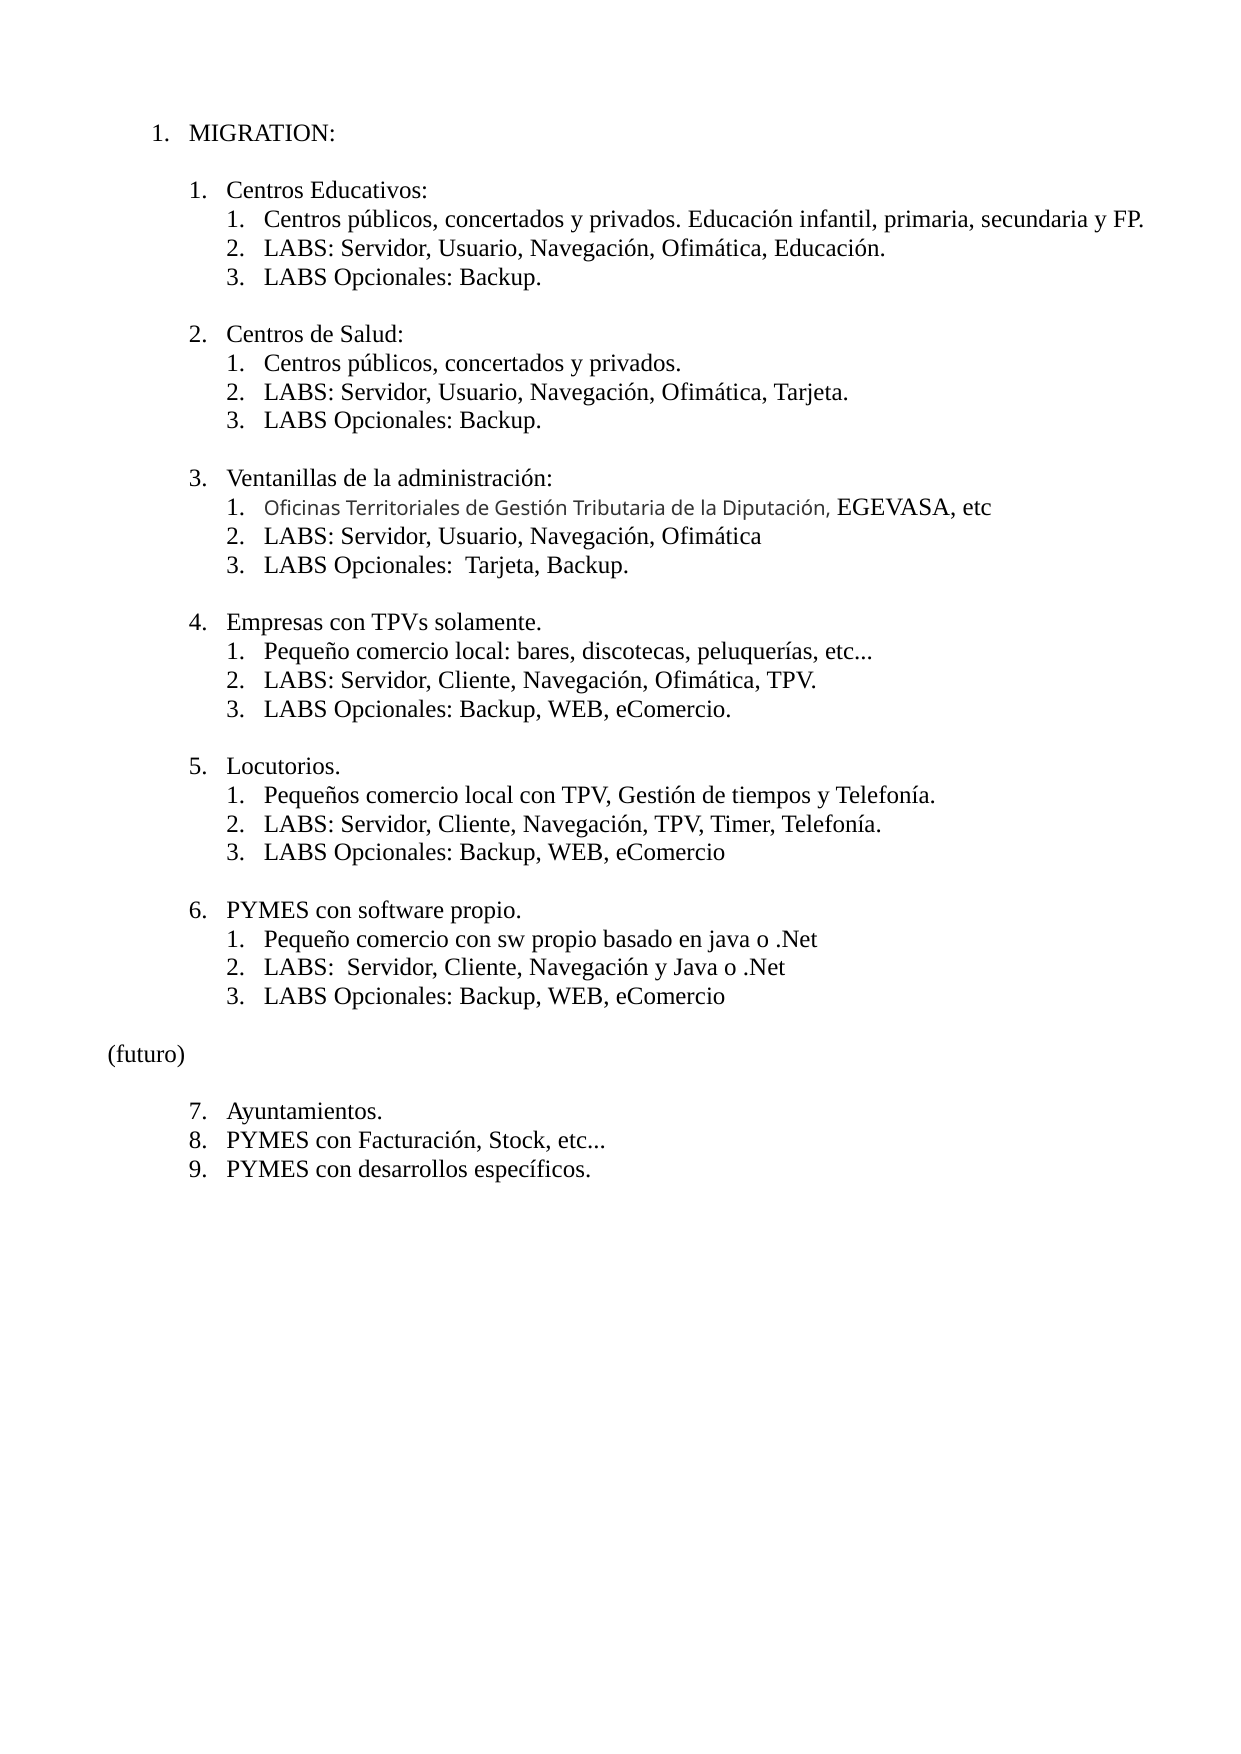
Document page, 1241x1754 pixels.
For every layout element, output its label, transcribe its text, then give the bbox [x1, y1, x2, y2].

list PYMES con software propio. [188, 895, 1145, 924]
list LABS: Servidor, Usuario, Navegación, Ofimática, Tarjeta. [226, 377, 1145, 406]
list LABS: Servidor, Cliente, Navegación, Ofimática, TPV. [226, 665, 1145, 694]
list Ventanillas de la administración: [188, 463, 1145, 492]
list LABS: Servidor, Cliente, Navegación, TPV, Timer, Telefonía. [226, 809, 1145, 837]
list PYMES con Facturación, Stock, etc... [188, 1125, 1145, 1154]
list Locutorios. [188, 751, 1145, 780]
list LABS Opcionales: Backup, WEB, eComercio. [226, 694, 1145, 722]
text (futuro) [107, 1039, 1145, 1067]
list LABS: Servidor, Cliente, Navegación y Java o .Net [226, 952, 1145, 981]
list LABS Opcionales: Backup, WEB, eComercio [226, 837, 1145, 866]
list PYMES con desarrollos específicos. [188, 1154, 1145, 1182]
list LABS Opcionales: Backup, WEB, eComercio [226, 981, 1145, 1010]
list Centros de Salud: [188, 319, 1145, 348]
list Pequeño comercio local: bares, discotecas, peluquerías, etc... [226, 636, 1145, 665]
list Pequeño comercio con sw propio basado en java o .Net [226, 924, 1145, 952]
list Centros públicos, concertados y privados. Educación infantil, primaria, secundaria y FP. [226, 204, 1145, 233]
list MIGRATION: [151, 118, 1145, 147]
list Ayuntamientos. [188, 1096, 1145, 1125]
list LABS: Servidor, Usuario, Navegación, Ofimática [226, 521, 1145, 550]
list LABS Opcionales: Tarjeta, Backup. [226, 550, 1145, 579]
list LABS Opcionales: Backup. [226, 406, 1145, 434]
list Empresas con TPVs solamente. [188, 607, 1145, 636]
list Centros públicos, concertados y privados. [226, 348, 1145, 377]
list Oficinas Territoriales de Gestión Tributaria de la Diputación, EGEVASA, etc [226, 492, 1145, 521]
list LABS: Servidor, Usuario, Navegación, Ofimática, Educación. [226, 233, 1145, 262]
list LABS Opcionales: Backup. [226, 262, 1145, 291]
list Pequeños comercio local con TPV, Gestión de tiempos y Telefonía. [226, 780, 1145, 809]
list Centros Educativos: [188, 176, 1145, 204]
